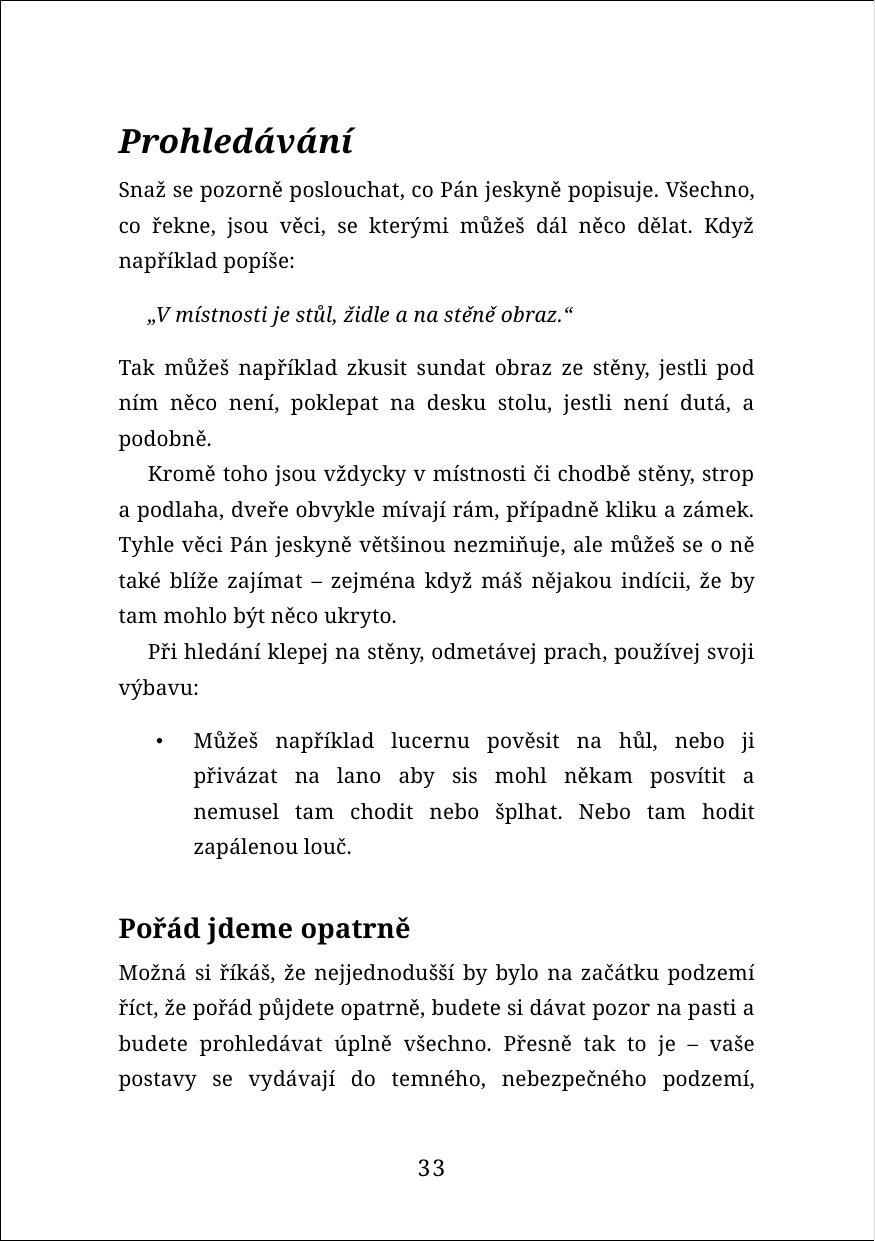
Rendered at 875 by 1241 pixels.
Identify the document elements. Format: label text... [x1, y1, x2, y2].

text „V místnosti je stůl, židle a na stěně obraz.“ [118, 300, 756, 328]
subtitle Pořád jdeme opatrně [118, 909, 756, 946]
subtitle Prohledávání [118, 118, 756, 164]
list Můžeš například lucernu pověsit na hůl, nebo ji přivázat na lano aby sis mohl někam posvítit a nemusel tam chodit nebo šplhat. Nebo tam hodit zapálenou louč. [156, 726, 756, 861]
text Možná si říkáš, že nejjednodušší by bylo na začátku podzemí říct, že pořád půjdete opatrně, budete si dávat pozor na pasti a budete prohledávat úplně všechno. Přesně tak to je – vaše postavy se vydávají do temného, nebezpečného podzemí, [118, 958, 756, 1093]
text Snaž se pozorně poslouchat, co Pán jeskyně popisuje. Všechno, co řekne, jsou věci, se kterými můžeš dál něco dělat. Když například popíše: [118, 175, 756, 275]
text Tak můžeš například zkusit sundat obraz ze stěny, jestli pod ním něco není, poklepat na desku stolu, jestli není dutá, a podobně. Kromě toho jsou vždycky v místnosti či chodbě stěny, strop a podlaha, dveře obvykle mívají rám, případně kliku a zámek. Tyhle věci Pán jeskyně většinou nezmiňuje, ale můžeš se o ně také blíže zajímat – zejména když máš nějakou indícii, že by tam mohlo být něco ukryto. Při hledání klepej na stěny, odmetávej prach, používej svoji výbavu: [118, 353, 756, 701]
